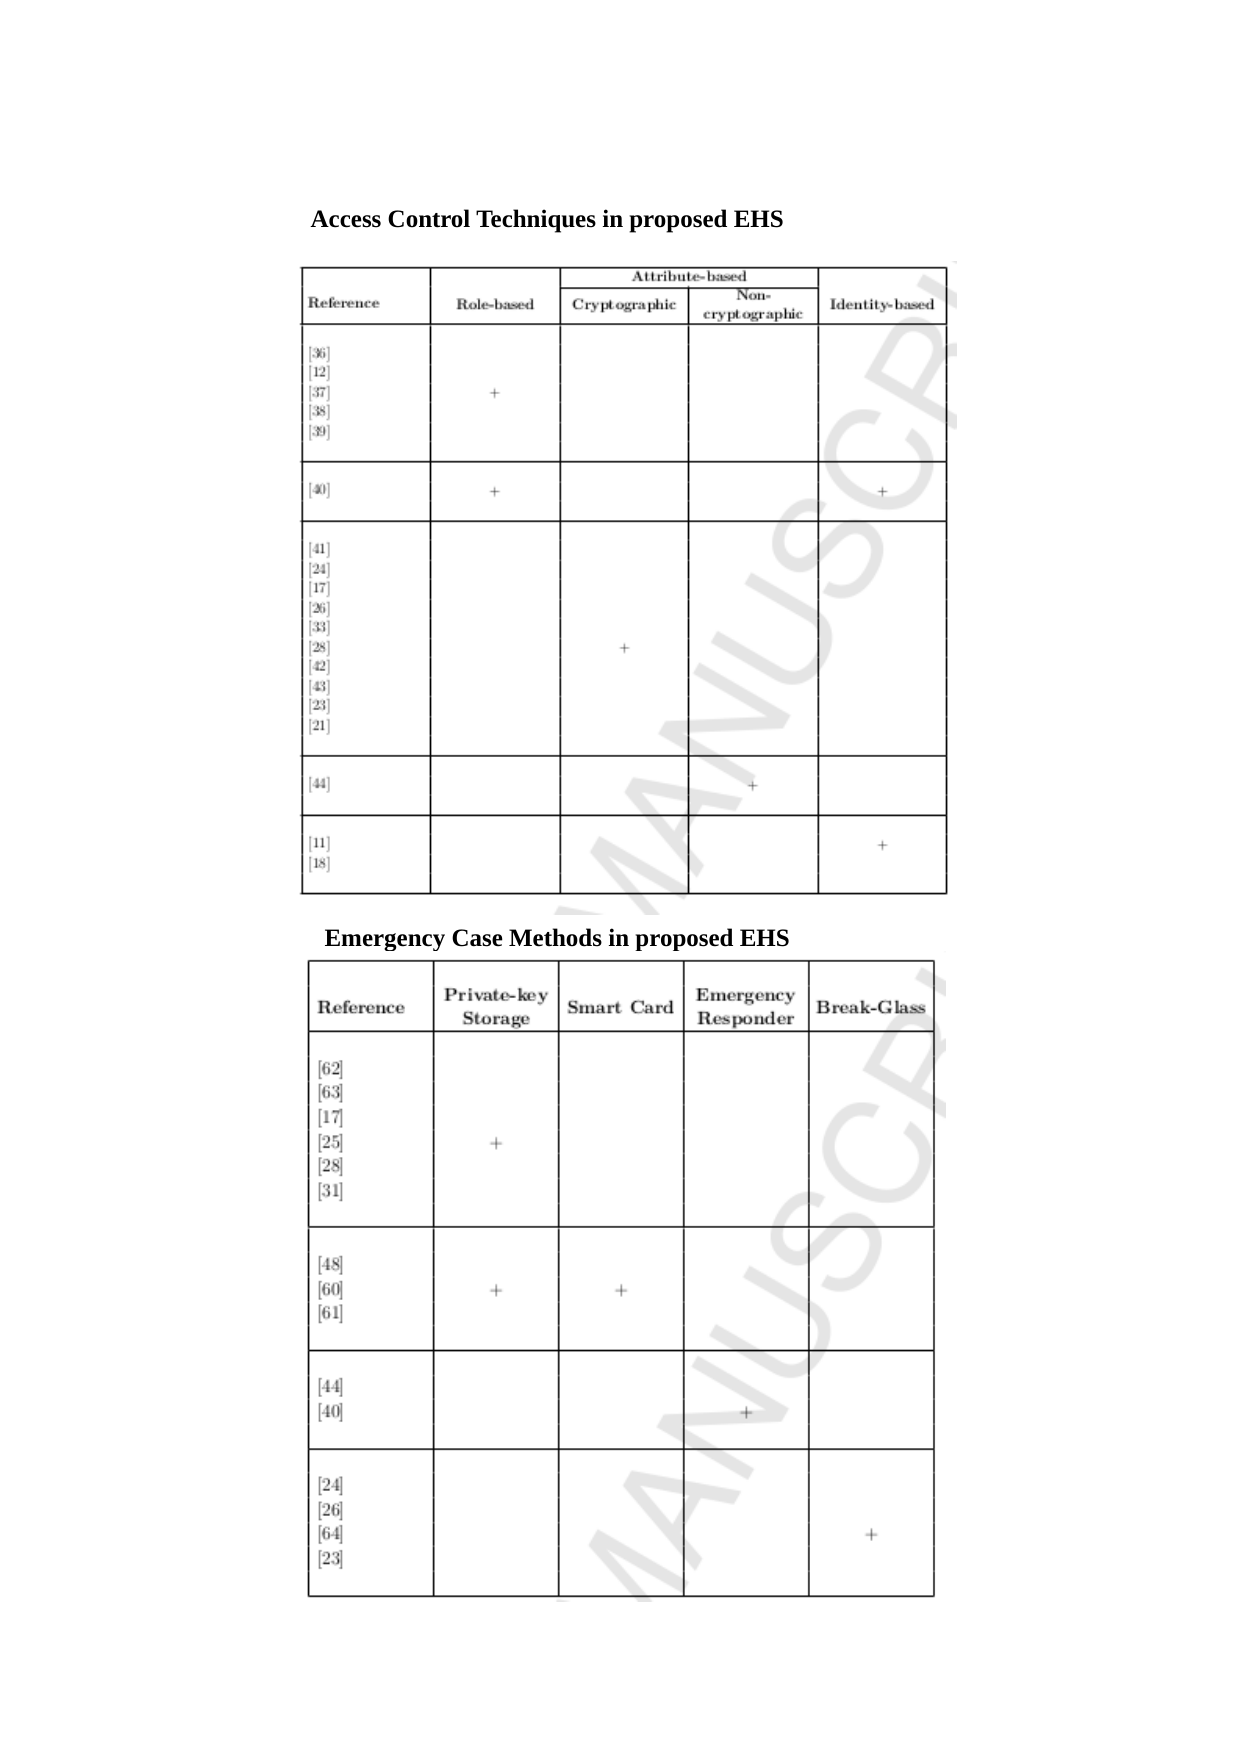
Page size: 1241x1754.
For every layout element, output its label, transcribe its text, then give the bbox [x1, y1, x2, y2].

text Access Control Techniques in proposed EHS [118, 204, 1122, 233]
picture [294, 951, 946, 1602]
picture [283, 261, 957, 915]
text Emergency Case Methods in proposed EHS [118, 923, 1122, 952]
